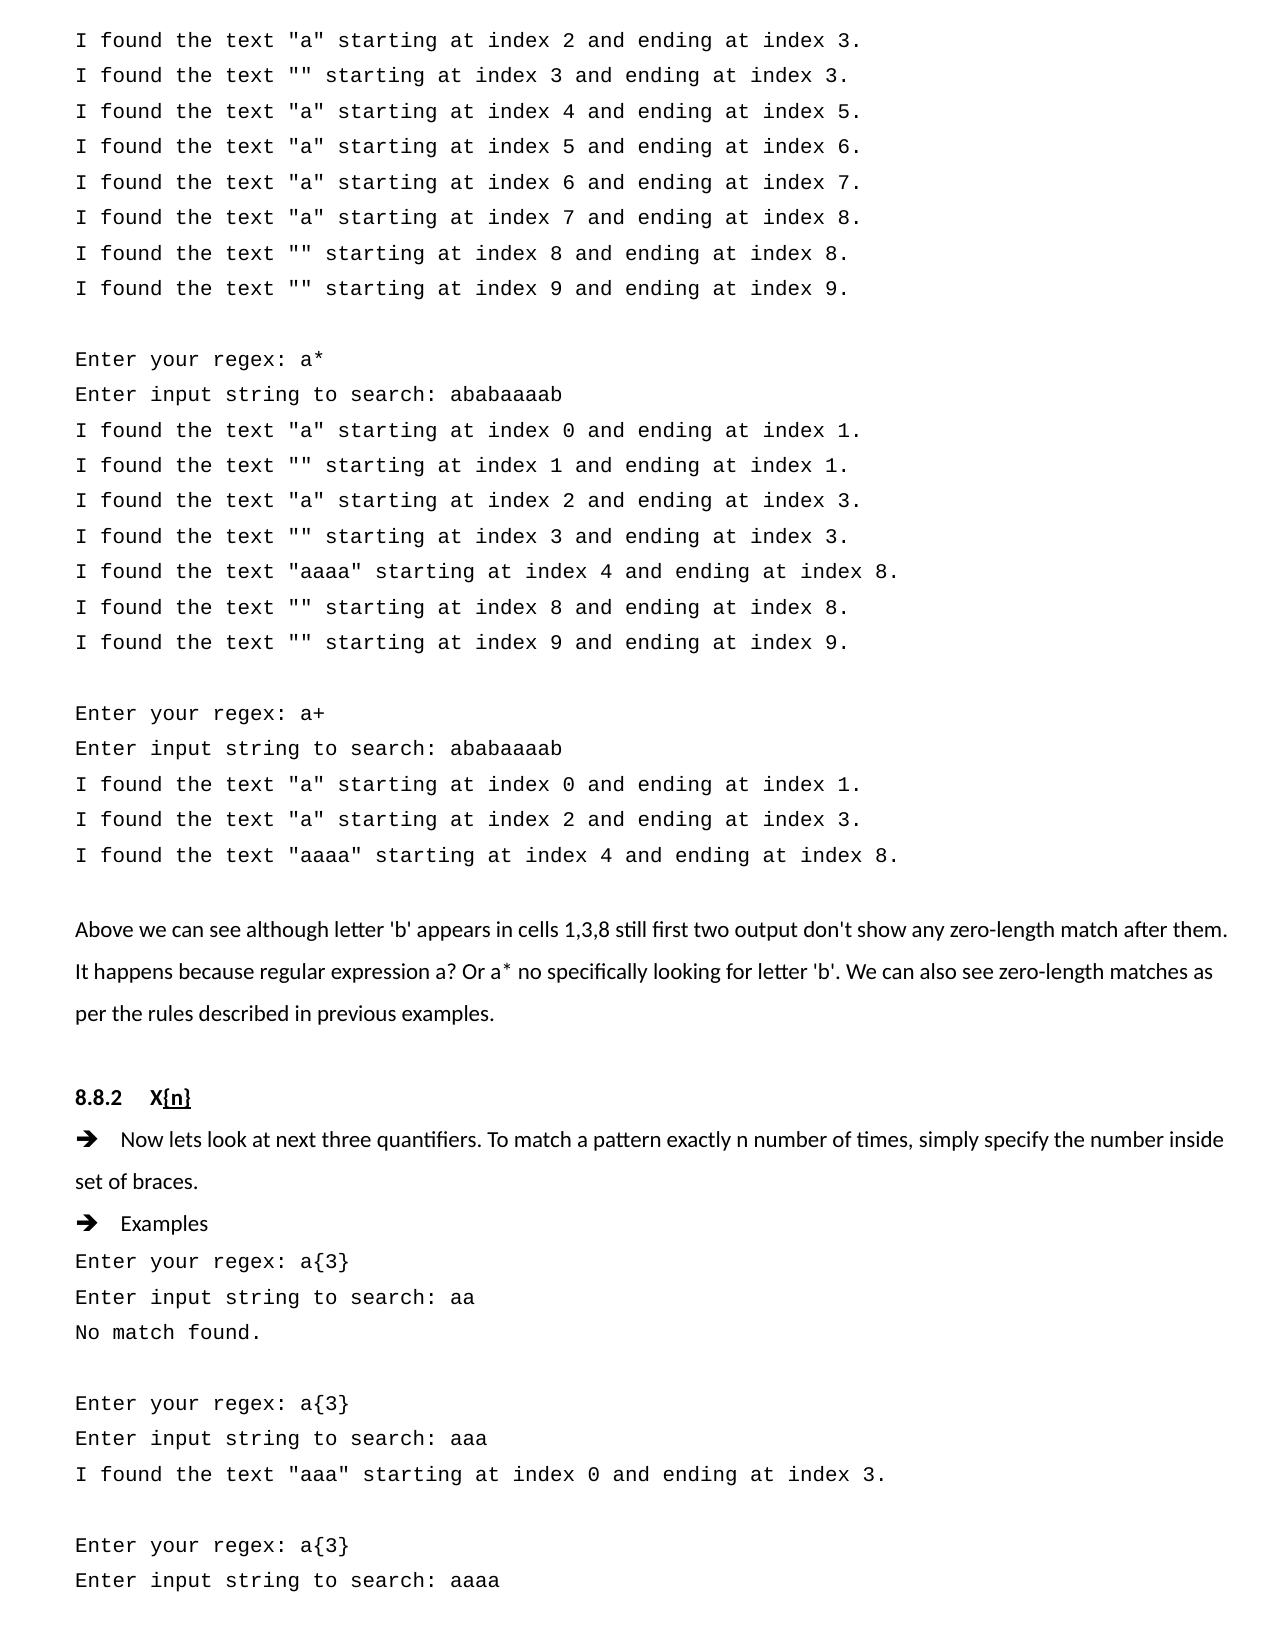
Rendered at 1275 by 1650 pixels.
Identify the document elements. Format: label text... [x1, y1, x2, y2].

list Examples [75, 1209, 1245, 1237]
list Now lets look at next three quantifiers. To match a pattern exactly n number of times, simply specify the number inside set of braces. [75, 1125, 1245, 1195]
text I found the text "a" starting at index 2 and ending at index 3. [75, 30, 1245, 54]
text I found the text "a" starting at index 6 and ending at index 7. [75, 172, 1245, 195]
text I found the text "" starting at index 8 and ending at index 8. [75, 597, 1245, 620]
text I found the text "a" starting at index 5 and ending at index 6. [75, 136, 1245, 160]
text Enter your regex: a+ [75, 703, 1245, 727]
text Enter your regex: a{3} [75, 1251, 1245, 1275]
list Above we can see although letter 'b' appears in cells 1,3,8 still first two output don't show any zero-length match after them. It happens because regular expression a? Or a* no specifically looking for letter 'b'. We can also see zero-length matches as per the rules described in previous examples. [75, 915, 1245, 1027]
text I found the text "" starting at index 9 and ending at index 9. [75, 278, 1245, 302]
text Enter input string to search: aaaa [75, 1570, 1245, 1594]
text Enter input string to search: ababaaaab [75, 738, 1245, 762]
text I found the text "aaa" starting at index 0 and ending at index 3. [75, 1464, 1245, 1487]
text I found the text "a" starting at index 2 and ending at index 3. [75, 809, 1245, 833]
text I found the text "a" starting at index 2 and ending at index 3. [75, 490, 1245, 514]
text I found the text "aaaa" starting at index 4 and ending at index 8. [75, 561, 1245, 585]
text I found the text "" starting at index 9 and ending at index 9. [75, 632, 1245, 656]
text No match found. [75, 1322, 1245, 1346]
text I found the text "" starting at index 3 and ending at index 3. [75, 65, 1245, 89]
list 8.8.2 X{n} [75, 1083, 1245, 1111]
text Enter your regex: a{3} [75, 1534, 1245, 1558]
text I found the text "" starting at index 8 and ending at index 8. [75, 242, 1245, 266]
text I found the text "a" starting at index 0 and ending at index 1. [75, 419, 1245, 443]
text Enter input string to search: aa [75, 1287, 1245, 1310]
text Enter input string to search: aaa [75, 1428, 1245, 1452]
text I found the text "aaaa" starting at index 4 and ending at index 8. [75, 844, 1245, 868]
text Enter your regex: a{3} [75, 1393, 1245, 1417]
text Enter input string to search: ababaaaab [75, 384, 1245, 408]
text I found the text "" starting at index 3 and ending at index 3. [75, 526, 1245, 549]
text I found the text "a" starting at index 4 and ending at index 5. [75, 101, 1245, 124]
text I found the text "a" starting at index 7 and ending at index 8. [75, 207, 1245, 231]
text I found the text "" starting at index 1 and ending at index 1. [75, 455, 1245, 479]
text Enter your regex: a* [75, 349, 1245, 372]
text I found the text "a" starting at index 0 and ending at index 1. [75, 774, 1245, 797]
